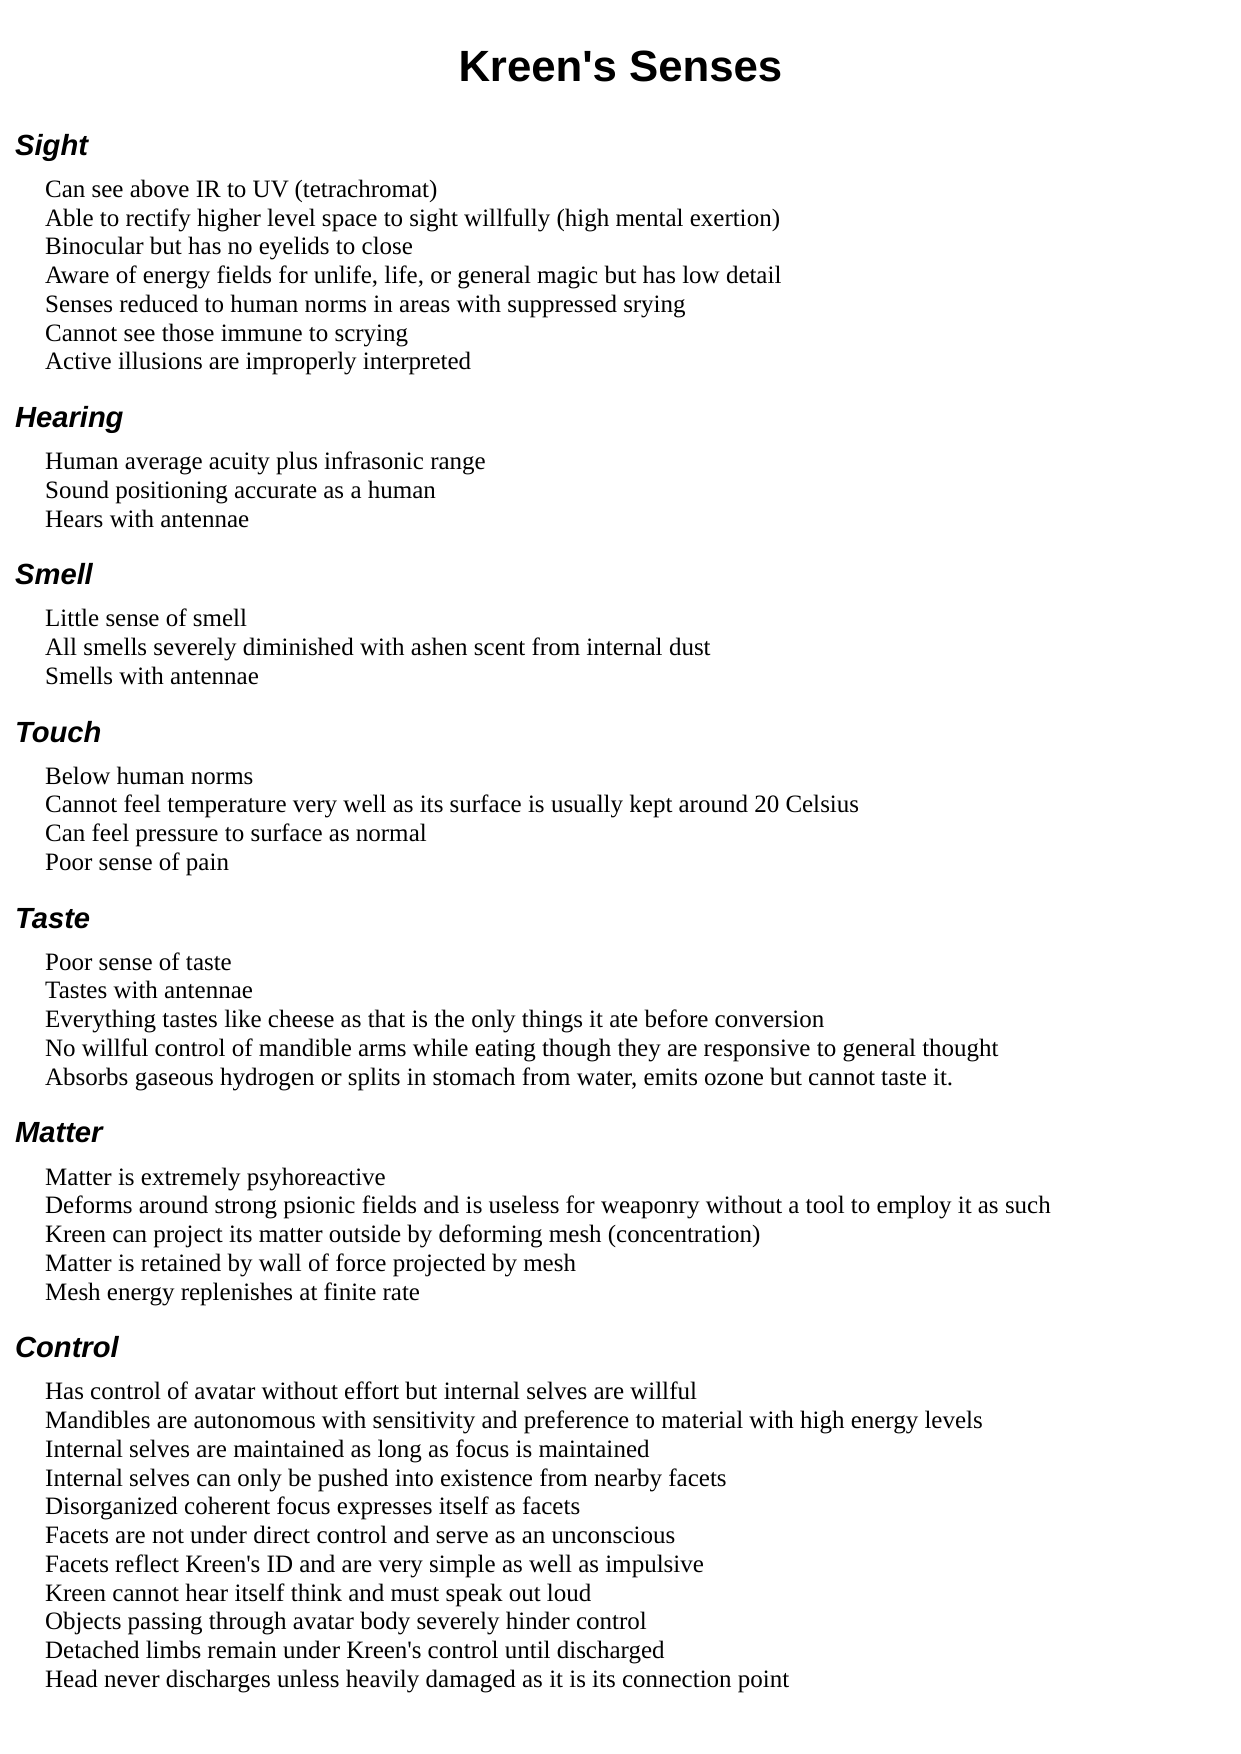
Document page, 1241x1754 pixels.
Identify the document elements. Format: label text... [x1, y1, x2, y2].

subtitle Control [15, 1330, 1226, 1364]
text Poor sense of taste [45, 947, 1226, 976]
text Active illusions are improperly interpreted [45, 346, 1226, 375]
text Everything tastes like cheese as that is the only things it ate before conversion [45, 1004, 1226, 1033]
text Little sense of smell [45, 603, 1226, 632]
text Can feel pressure to surface as normal [45, 818, 1226, 847]
subtitle Taste [15, 901, 1226, 934]
text Can see above IR to UV (tetrachromat) [45, 174, 1226, 203]
text Cannot feel temperature very well as its surface is usually kept around 20 Celsius [45, 789, 1226, 818]
text Mandibles are autonomous with sensitivity and preference to material with high energy levels [45, 1405, 1226, 1434]
subtitle Hearing [15, 400, 1226, 434]
text Internal selves are maintained as long as focus is maintained [45, 1434, 1226, 1463]
text Human average acuity plus infrasonic range [45, 446, 1226, 475]
text Kreen cannot hear itself think and must speak out loud [45, 1578, 1226, 1606]
text Has control of avatar without effort but internal selves are willful [45, 1376, 1226, 1405]
text Sound positioning accurate as a human [45, 475, 1226, 504]
text Cannot see those immune to scrying [45, 318, 1226, 346]
text Absorbs gaseous hydrogen or splits in stomach from water, emits ozone but cannot taste it. [45, 1062, 1226, 1091]
text Poor sense of pain [45, 847, 1226, 876]
text Below human norms [45, 761, 1226, 789]
text Internal selves can only be pushed into existence from nearby facets [45, 1463, 1226, 1491]
subtitle Smell [15, 557, 1226, 591]
text Able to rectify higher level space to sight willfully (high mental exertion) [45, 203, 1226, 231]
text Deforms around strong psionic fields and is useless for weaponry without a tool to employ it as such [45, 1190, 1226, 1219]
text Smells with antennae [45, 661, 1226, 690]
text Matter is retained by wall of force projected by mesh [45, 1248, 1226, 1277]
text No willful control of mandible arms while eating though they are responsive to general thought [45, 1033, 1226, 1062]
text Facets reflect Kreen's ID and are very simple as well as impulsive [45, 1549, 1226, 1578]
subtitle Touch [15, 715, 1226, 748]
text Aware of energy fields for unlife, life, or general magic but has low detail [45, 260, 1226, 289]
subtitle Sight [15, 128, 1226, 161]
text Matter is extremely psyhoreactive [45, 1162, 1226, 1190]
text Objects passing through avatar body severely hinder control [45, 1606, 1226, 1635]
subtitle Matter [15, 1116, 1226, 1149]
text Facets are not under direct control and serve as an unconscious [45, 1520, 1226, 1549]
text Disorganized coherent focus expresses itself as facets [45, 1491, 1226, 1520]
subtitle Kreen's Senses [15, 40, 1226, 90]
text Hears with antennae [45, 504, 1226, 532]
text Binocular but has no eyelids to close [45, 231, 1226, 260]
text Detached limbs remain under Kreen's control until discharged [45, 1635, 1226, 1664]
text Tastes with antennae [45, 976, 1226, 1004]
text Kreen can project its matter outside by deforming mesh (concentration) [45, 1219, 1226, 1248]
text All smells severely diminished with ashen scent from internal dust [45, 632, 1226, 661]
text Senses reduced to human norms in areas with suppressed srying [45, 289, 1226, 318]
text Mesh energy replenishes at finite rate [45, 1277, 1226, 1305]
text Head never discharges unless heavily damaged as it is its connection point [45, 1664, 1226, 1693]
